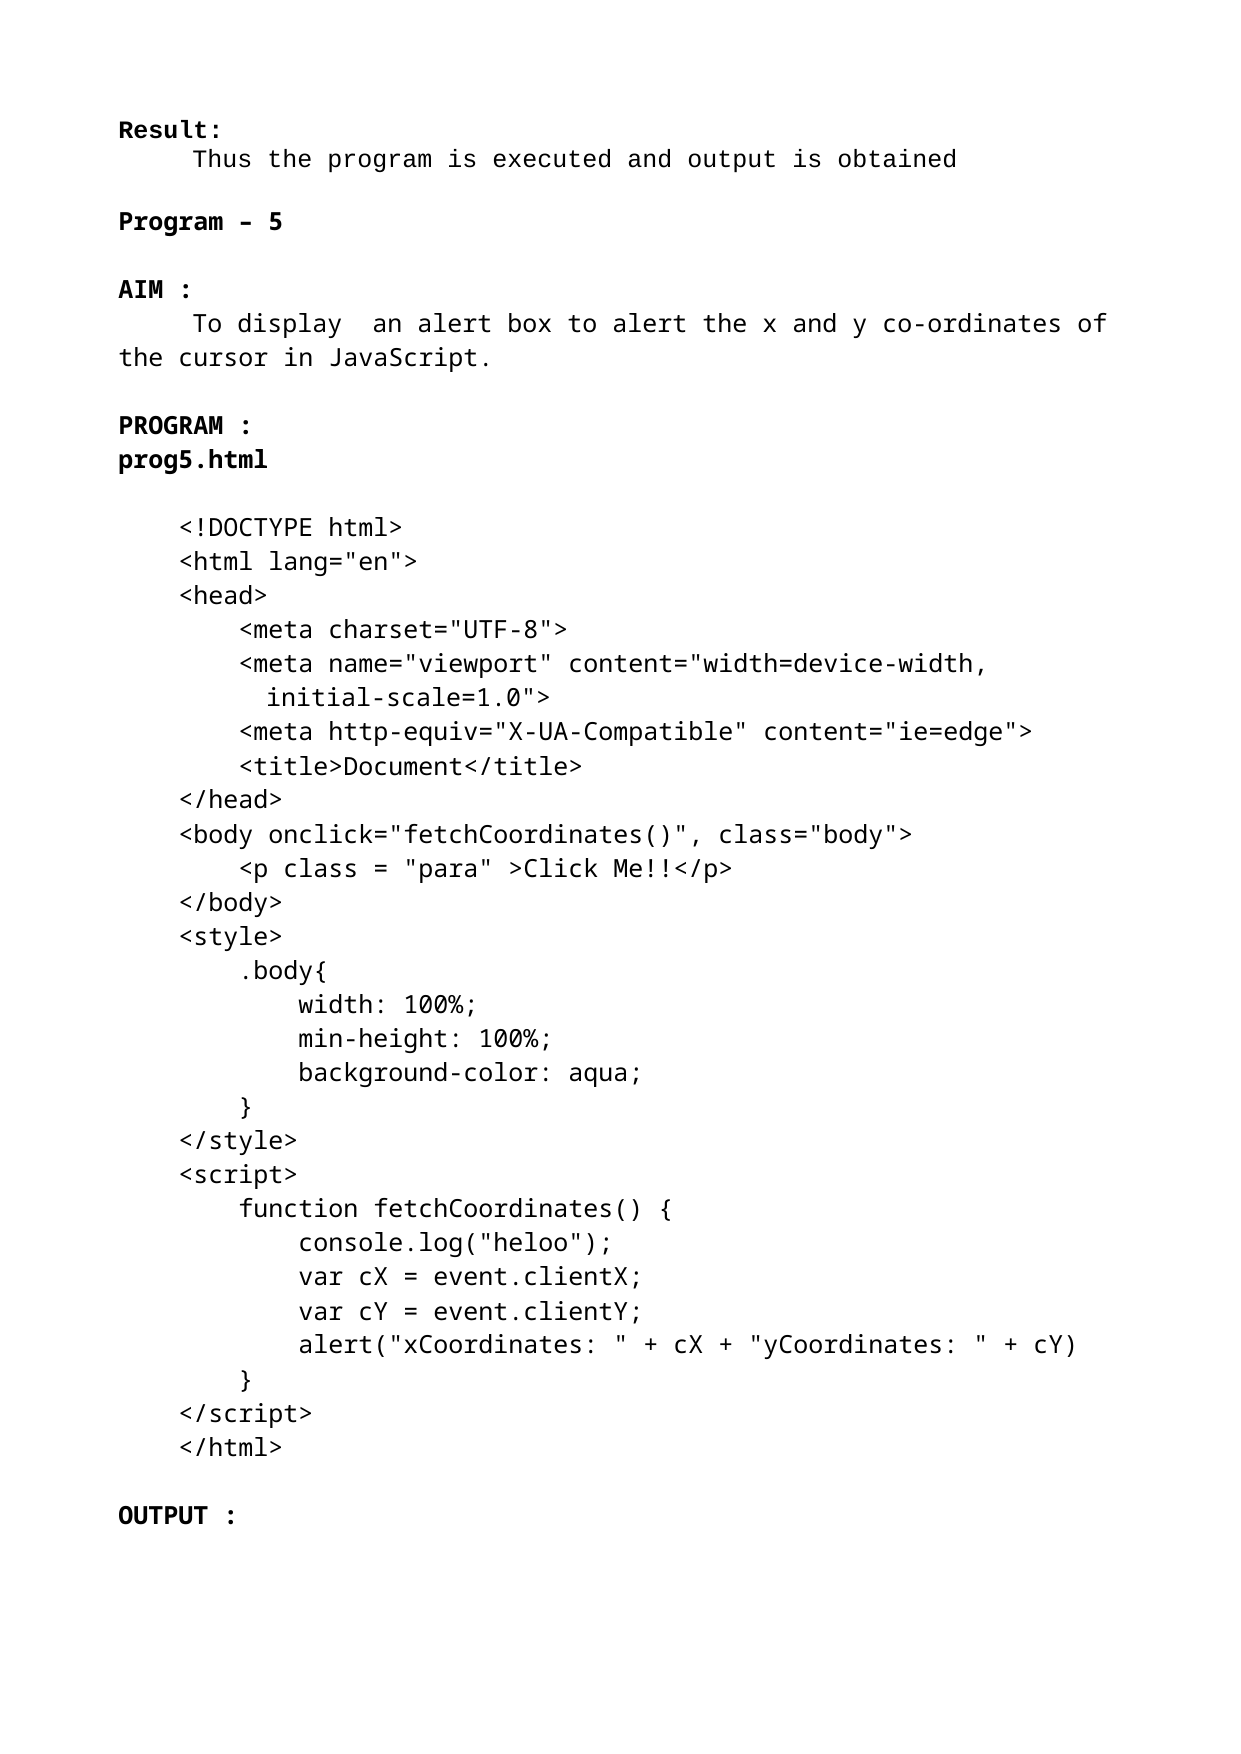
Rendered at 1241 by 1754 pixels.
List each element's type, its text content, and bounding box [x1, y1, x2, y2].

text } [118, 1361, 1122, 1395]
text AIM : [118, 271, 1122, 305]
text } [118, 1089, 1122, 1123]
text background-color: aqua; [118, 1055, 1122, 1089]
text prog5.html [118, 442, 1122, 476]
text Program – 5 [118, 203, 1122, 237]
text PROGRAM : [118, 407, 1122, 442]
text .body{ [118, 952, 1122, 987]
text </script> [118, 1395, 1122, 1429]
text <html lang="en"> [118, 544, 1122, 578]
text </body> [118, 884, 1122, 918]
text <body onclick="fetchCoordinates()", class="body"> [118, 816, 1122, 850]
text console.log("heloo"); [118, 1225, 1122, 1259]
text </html> [118, 1429, 1122, 1463]
text min-height: 100%; [118, 1021, 1122, 1055]
text </style> [118, 1123, 1122, 1157]
text <p class = "para" >Click Me!!</p> [118, 850, 1122, 884]
text var cY = event.clientY; [118, 1293, 1122, 1327]
text <meta name="viewport" content="width=device-width, initial-scale=1.0"> [118, 646, 1122, 714]
text <style> [118, 918, 1122, 952]
text <head> [118, 578, 1122, 612]
text To display an alert box to alert the x and y co-ordinates of the cursor in JavaScript. [118, 305, 1122, 373]
text var cX = event.clientX; [118, 1259, 1122, 1293]
text <title>Document</title> [118, 748, 1122, 782]
text Thus the program is executed and output is obtained [118, 146, 1122, 175]
text </head> [118, 782, 1122, 816]
text alert("xCoordinates: " + cX + "yCoordinates: " + cY) [118, 1327, 1122, 1361]
text OUTPUT : [118, 1497, 1122, 1532]
text <meta http-equiv="X-UA-Compatible" content="ie=edge"> [118, 714, 1122, 748]
text Result: [118, 118, 1122, 146]
text <meta charset="UTF-8"> [118, 612, 1122, 646]
text <script> [118, 1157, 1122, 1191]
text function fetchCoordinates() { [118, 1191, 1122, 1225]
text <!DOCTYPE html> [118, 510, 1122, 544]
text width: 100%; [118, 987, 1122, 1021]
